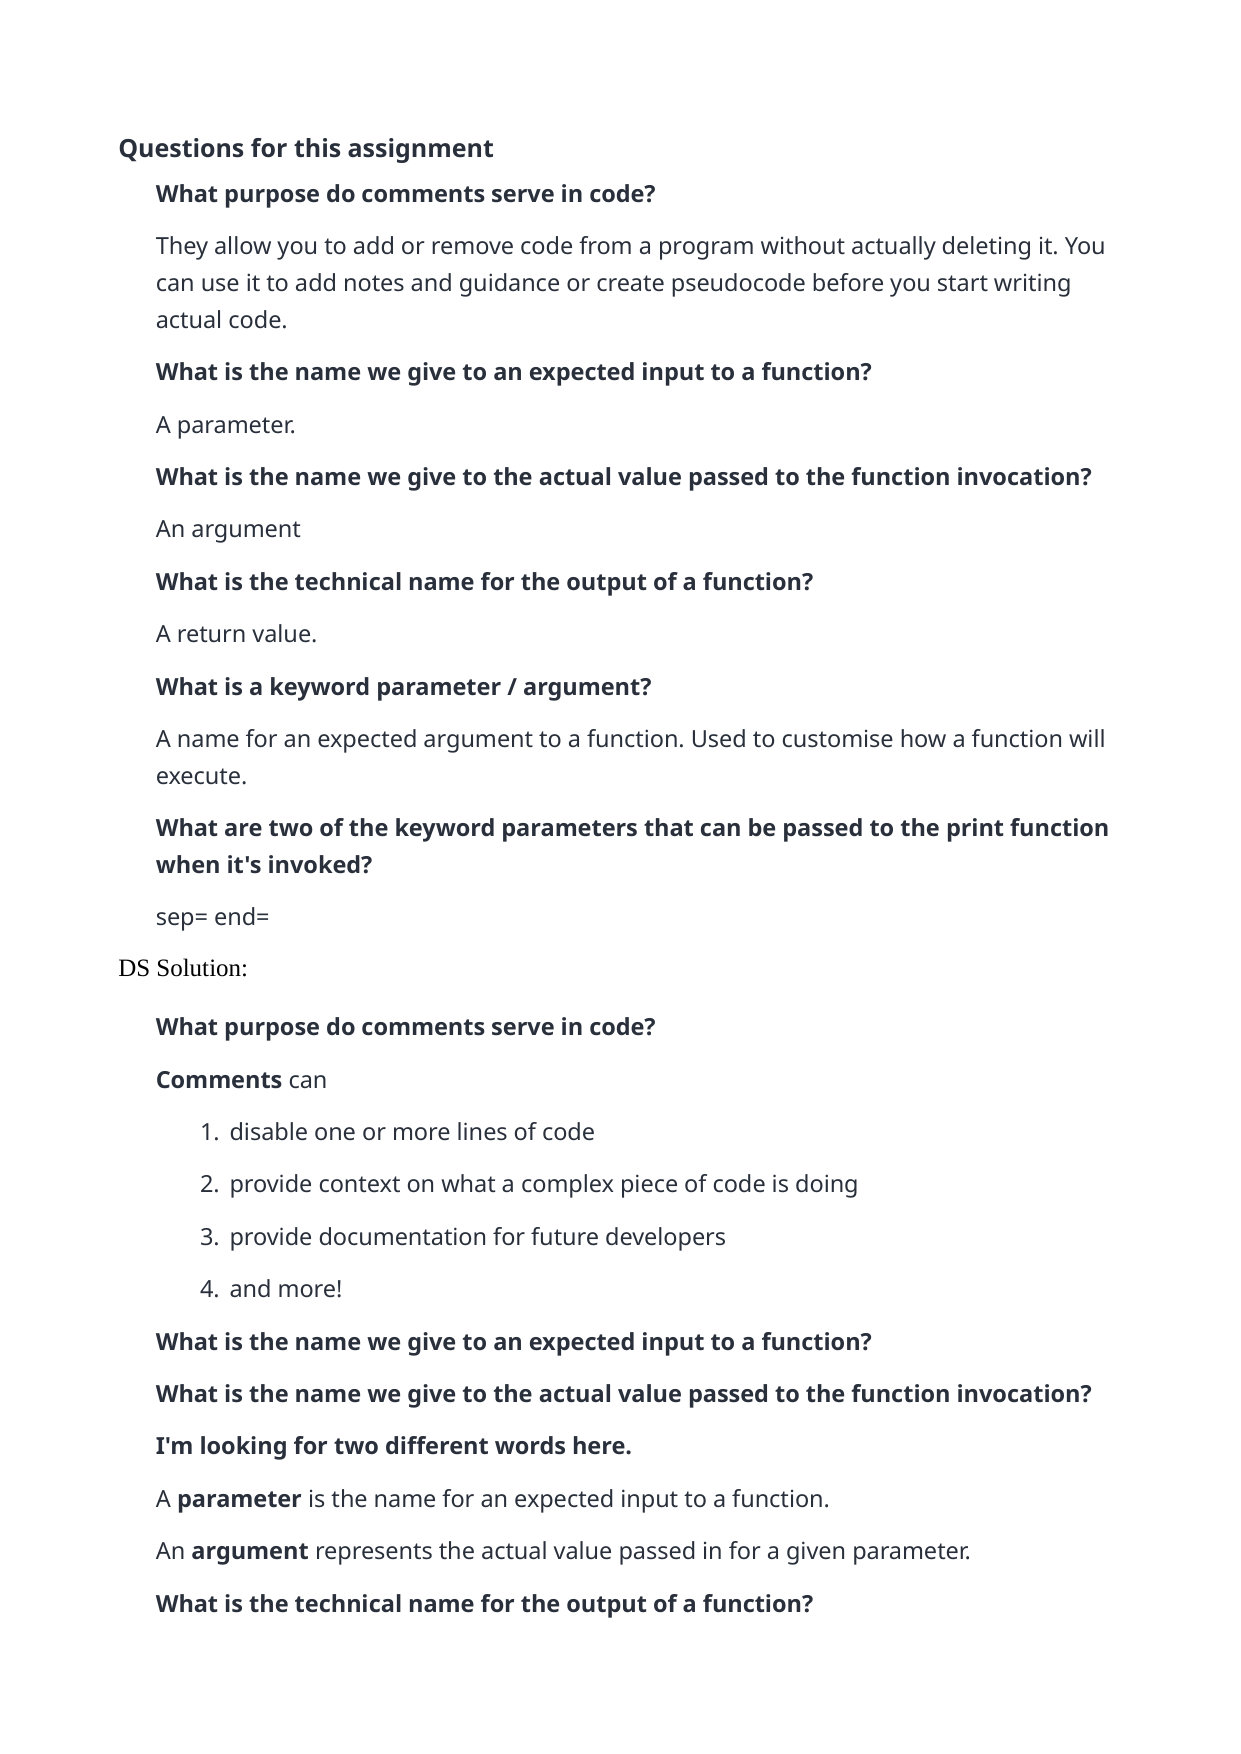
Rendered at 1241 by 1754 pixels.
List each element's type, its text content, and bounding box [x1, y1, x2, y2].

text What is the technical name for the output of a function? [156, 1587, 1122, 1619]
text What purpose do comments serve in code? [156, 177, 1122, 209]
text What is the technical name for the output of a function? [156, 565, 1122, 597]
text A name for an expected argument to a function. Used to customise how a function will execute. [156, 722, 1122, 791]
text What is a keyword parameter / argument? [156, 670, 1122, 702]
text What is the name we give to an expected input to a function? [156, 356, 1122, 387]
text Comments can [156, 1063, 1122, 1095]
list provide documentation for future developers [200, 1220, 1122, 1252]
text What is the name we give to an expected input to a function? [156, 1325, 1122, 1357]
subtitle Questions for this assignment [118, 131, 1122, 165]
text What is the name we give to the actual value passed to the function invocation? [156, 460, 1122, 492]
text A parameter. [156, 408, 1122, 440]
text What are two of the keyword parameters that can be passed to the print function when it's invoked? [156, 811, 1122, 880]
list and more! [200, 1272, 1122, 1304]
text DS Solution: [118, 953, 1122, 982]
list provide context on what a complex piece of code is doing [200, 1168, 1122, 1200]
text I'm looking for two different words here. [156, 1430, 1122, 1462]
text sep= end= [156, 901, 1122, 933]
list disable one or more lines of code [200, 1115, 1122, 1147]
text What purpose do comments serve in code? [156, 1011, 1122, 1042]
text A parameter is the name for an expected input to a function. [156, 1482, 1122, 1514]
text They allow you to add or remove code from a program without actually deleting it. You can use it to add notes and guidance or create pseudocode before you start writing actual code. [156, 229, 1122, 335]
text An argument [156, 513, 1122, 545]
text A return value. [156, 617, 1122, 649]
text An argument represents the actual value passed in for a given parameter. [156, 1534, 1122, 1566]
text What is the name we give to the actual value passed to the function invocation? [156, 1377, 1122, 1409]
